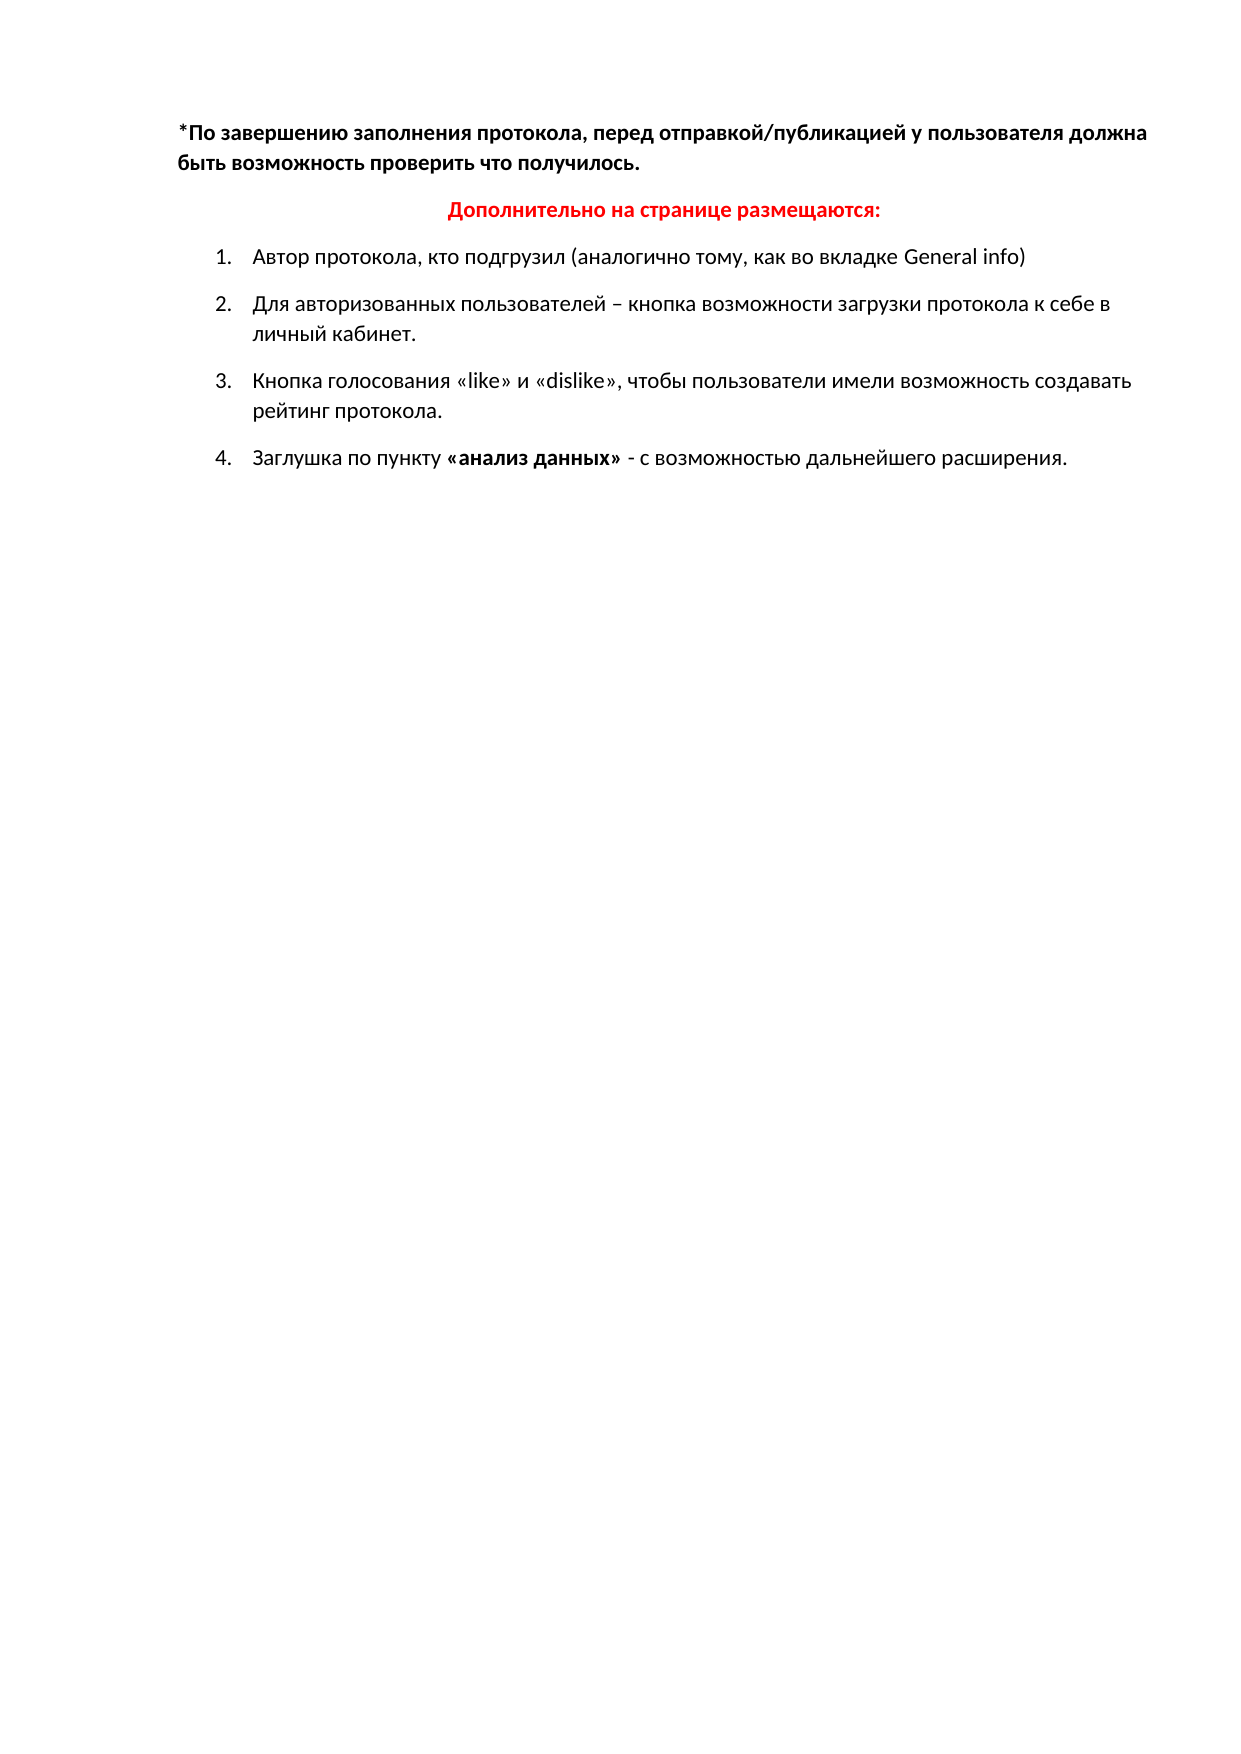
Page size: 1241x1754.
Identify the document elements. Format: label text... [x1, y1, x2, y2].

list Для авторизованных пользователей – кнопка возможности загрузки протокола к себе в личный кабинет. [215, 289, 1152, 347]
list Кнопка голосования «like» и «dislike», чтобы пользователи имели возможность создавать рейтинг протокола. [215, 366, 1152, 424]
text *По завершению заполнения протокола, перед отправкой/публикацией у пользователя должна быть возможность проверить что получилось. [177, 118, 1152, 176]
list Заглушка по пункту «анализ данных» - с возможностью дальнейшего расширения. [215, 443, 1152, 471]
text Дополнительно на странице размещаются: [177, 195, 1152, 223]
list Автор протокола, кто подгрузил (аналогично тому, как во вкладке General info) [215, 242, 1152, 270]
